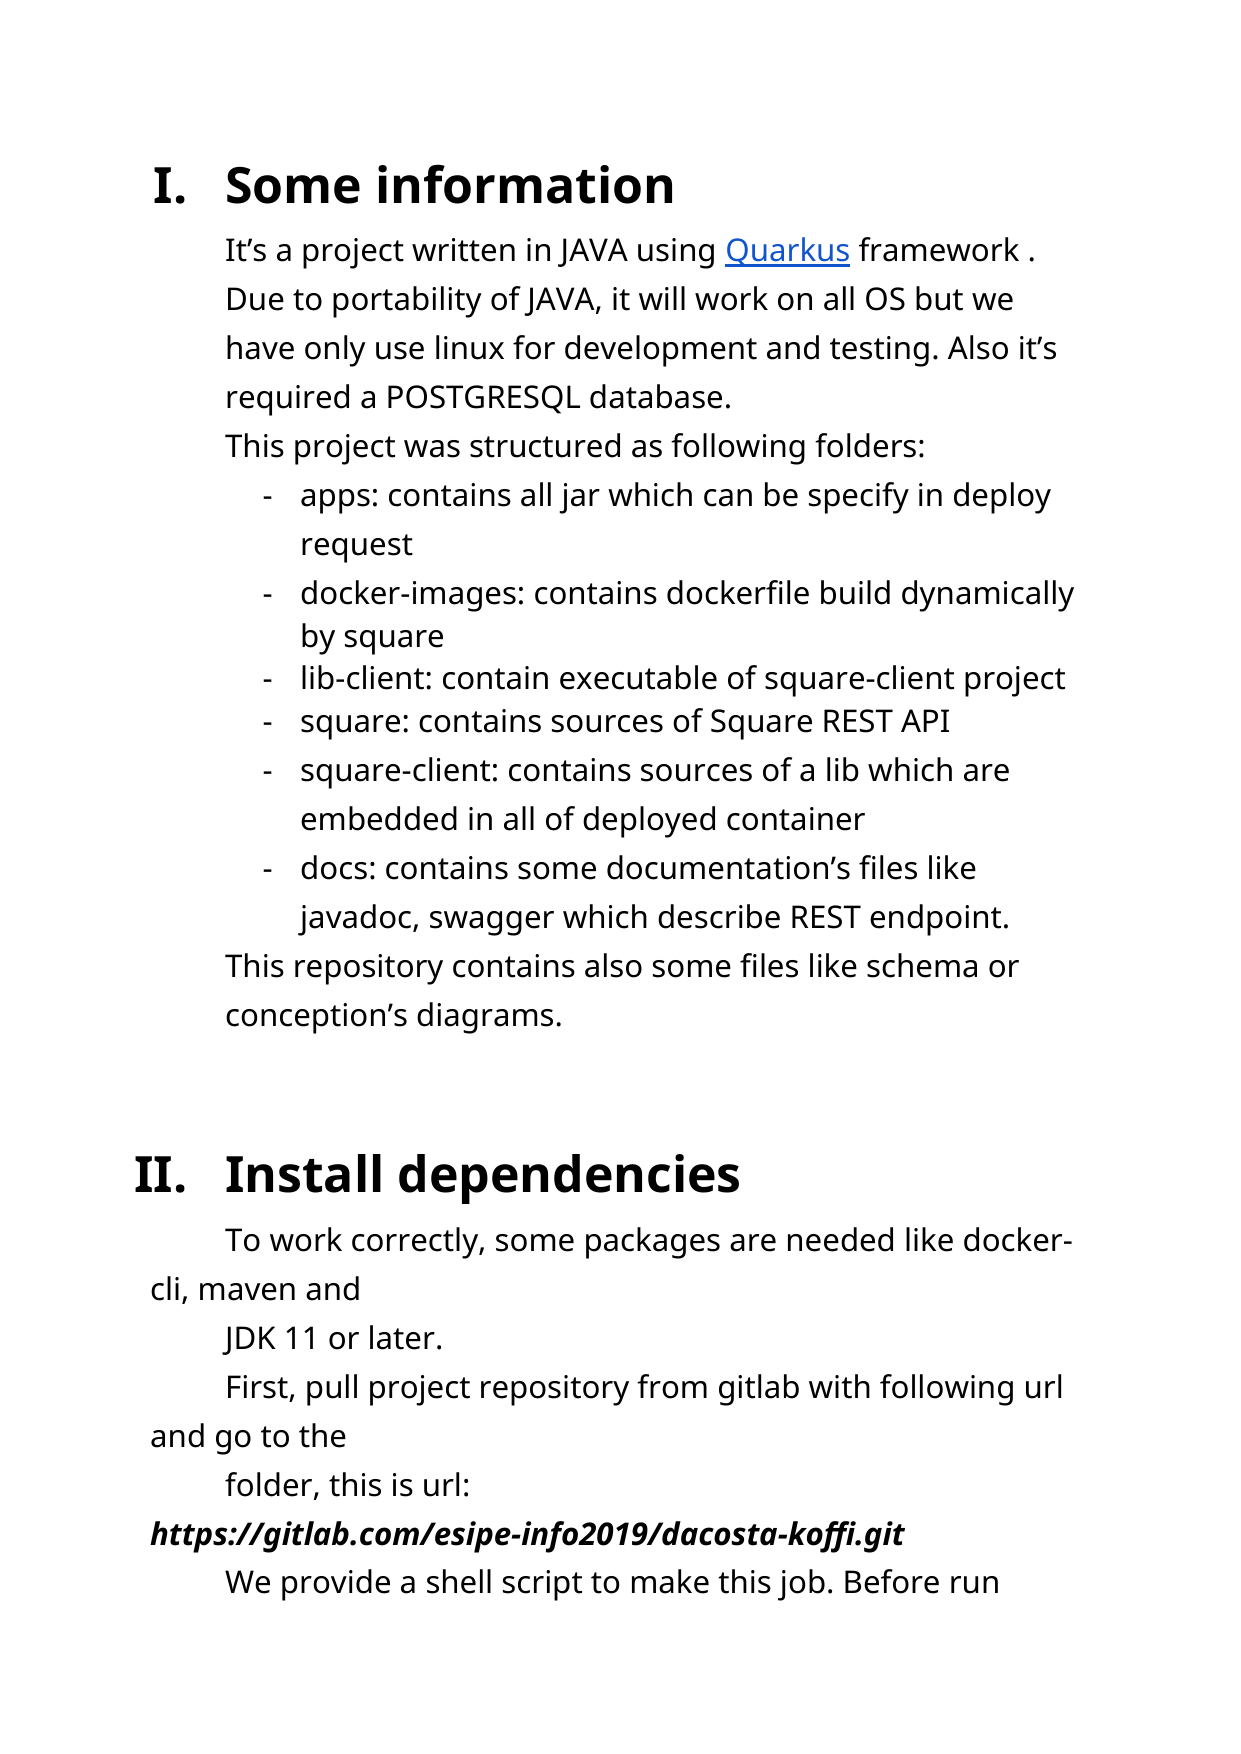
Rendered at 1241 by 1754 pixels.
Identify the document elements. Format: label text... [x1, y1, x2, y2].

list apps: contains all jar which can be specify in deploy request [262, 473, 1090, 565]
list docker-images: contains dockerfile build dynamically by square [262, 571, 1090, 656]
list lib-client: contain executable of square-client project [262, 656, 1090, 699]
text folder, this is url: https://gitlab.com/esipe-info2019/dacosta-koffi.git [150, 1463, 1090, 1554]
list square-client: contains sources of a lib which are embedded in all of deployed container [262, 748, 1090, 839]
list Install dependencies [187, 1139, 1090, 1208]
list docs: contains some documentation’s files like javadoc, swagger which describe REST endpoint. [262, 846, 1090, 937]
text This project was structured as following folders: [225, 424, 1090, 467]
text This repository contains also some files like schema or conception’s diagrams. [150, 944, 1090, 1133]
text We provide a shell script to make this job. Before run [225, 1561, 1090, 1603]
list square: contains sources of Square REST API [262, 699, 1090, 741]
list Some information [187, 150, 1090, 218]
text To work correctly, some packages are needed like docker-cli, maven and JDK 11 or later. First, pull project repository from gitlab with following url and go to the [150, 1218, 1090, 1456]
text It’s a project written in JAVA using Quarkus framework . Due to portability of JAVA, it will work on all OS but we have only use linux for development and testing. Also it’s required a POSTGRESQL database. [225, 228, 1090, 418]
